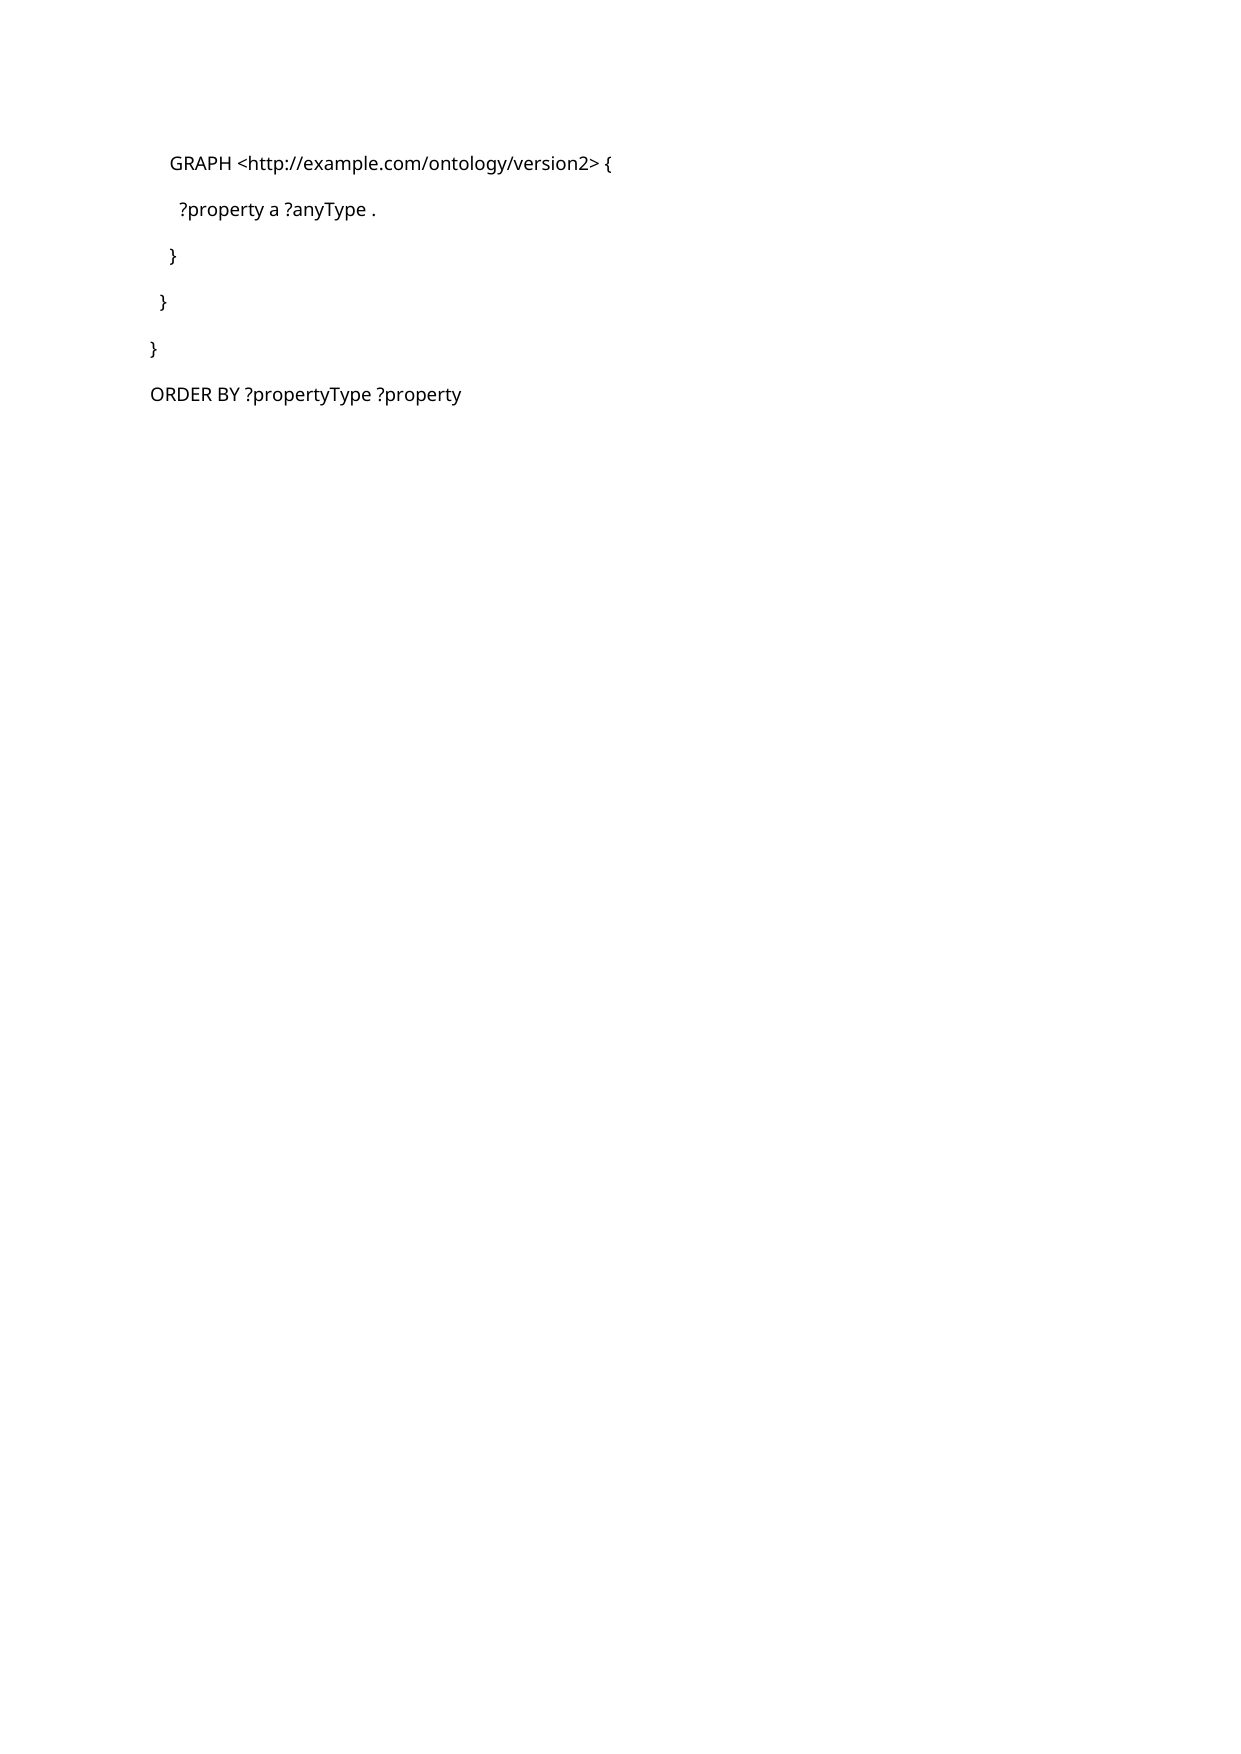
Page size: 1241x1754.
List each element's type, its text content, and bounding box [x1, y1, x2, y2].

text ORDER BY ?propertyType ?property [150, 381, 1090, 407]
text GRAPH <http://example.com/ontology/version2> { [150, 150, 1090, 176]
text ?property a ?anyType . [150, 196, 1090, 222]
text } [150, 289, 1090, 314]
text } [150, 335, 1090, 361]
text } [150, 242, 1090, 268]
